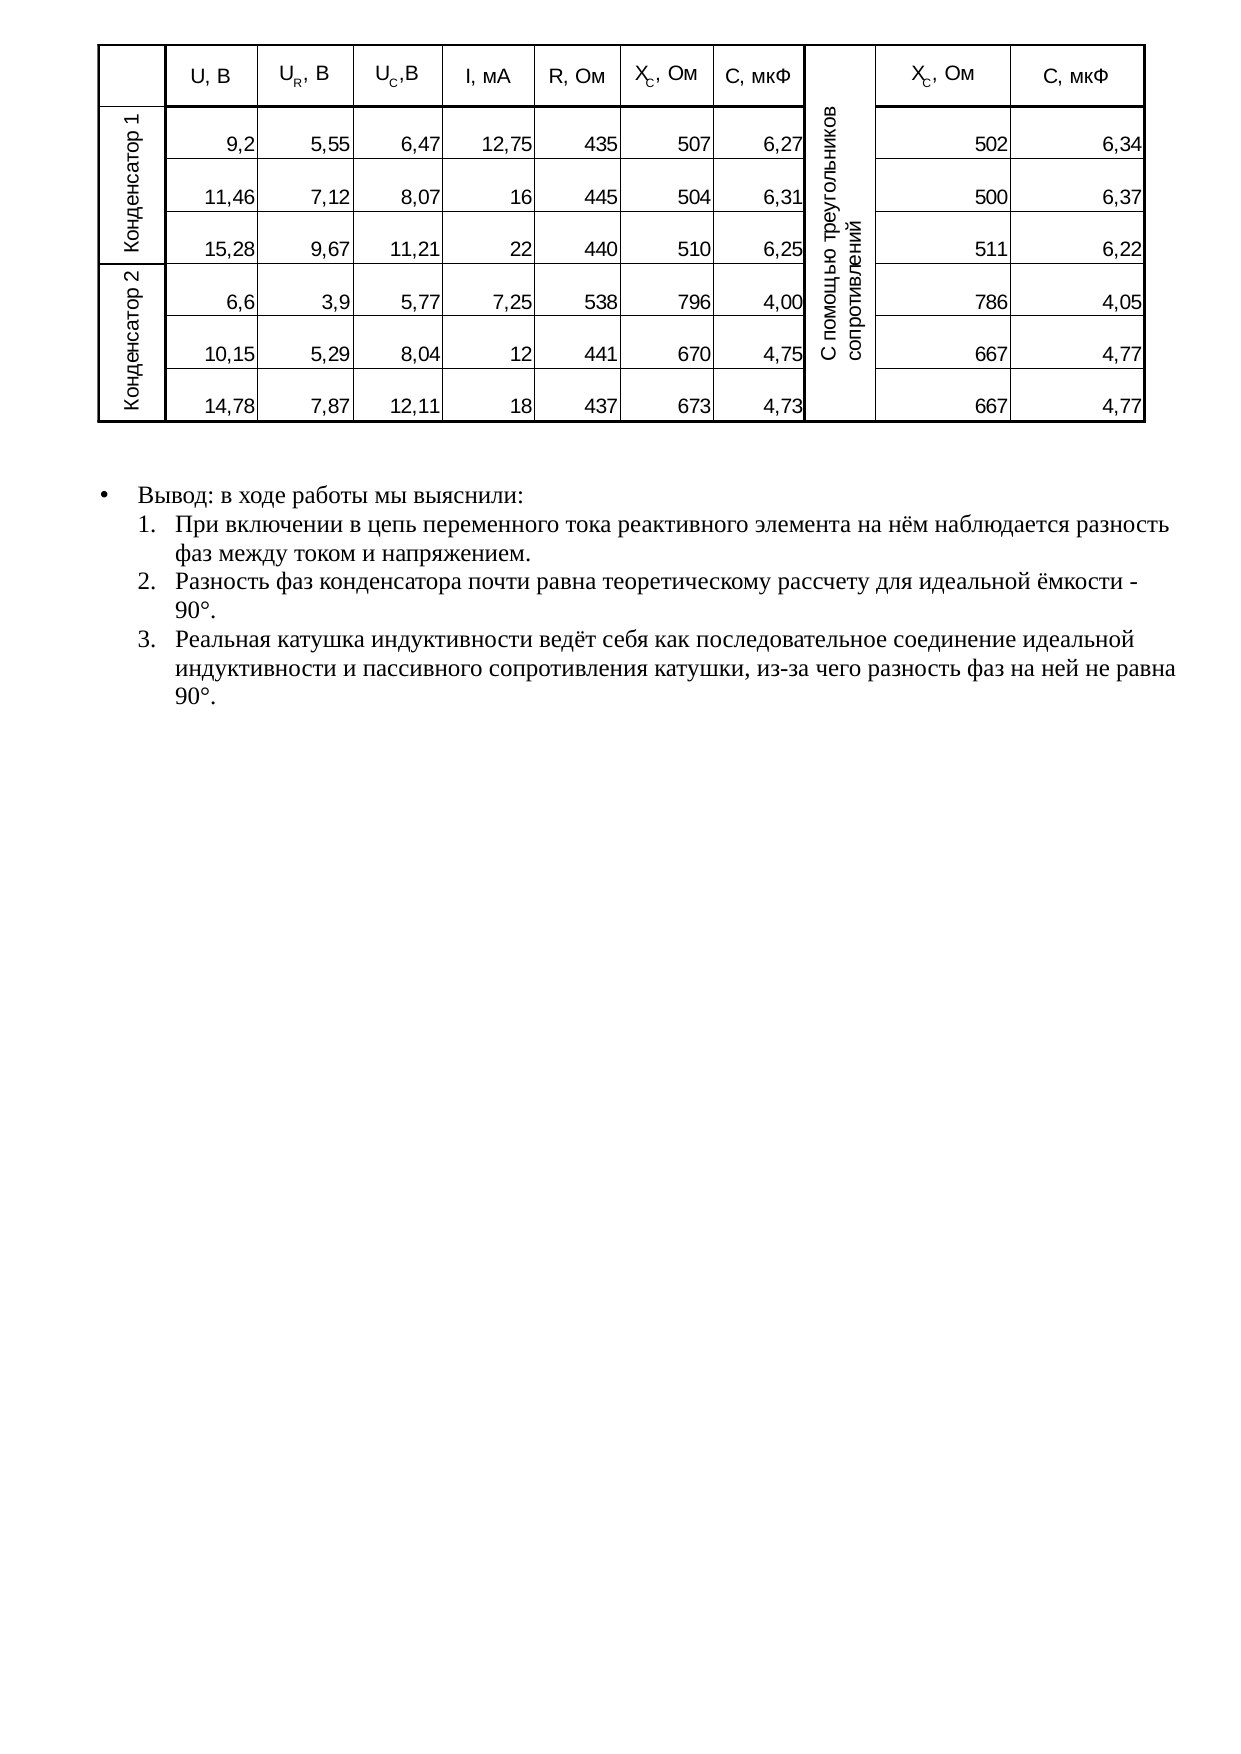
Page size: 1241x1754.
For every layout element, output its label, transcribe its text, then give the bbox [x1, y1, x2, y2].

list Разность фаз конденсатора почти равна теоретическому рассчету для идеальной ёмкости - 90°. [137, 566, 1181, 624]
list При включении в цепь переменного тока реактивного элемента на нём наблюдается разность фаз между током и напряжением. [137, 509, 1181, 566]
list Вывод: в ходе работы мы выяснили: [100, 480, 1181, 509]
list Реальная катушка индуктивности ведёт себя как последовательное соединение идеальной индуктивности и пассивного сопротивления катушки, из-за чего разность фаз на ней не равна 90°. [137, 624, 1181, 710]
